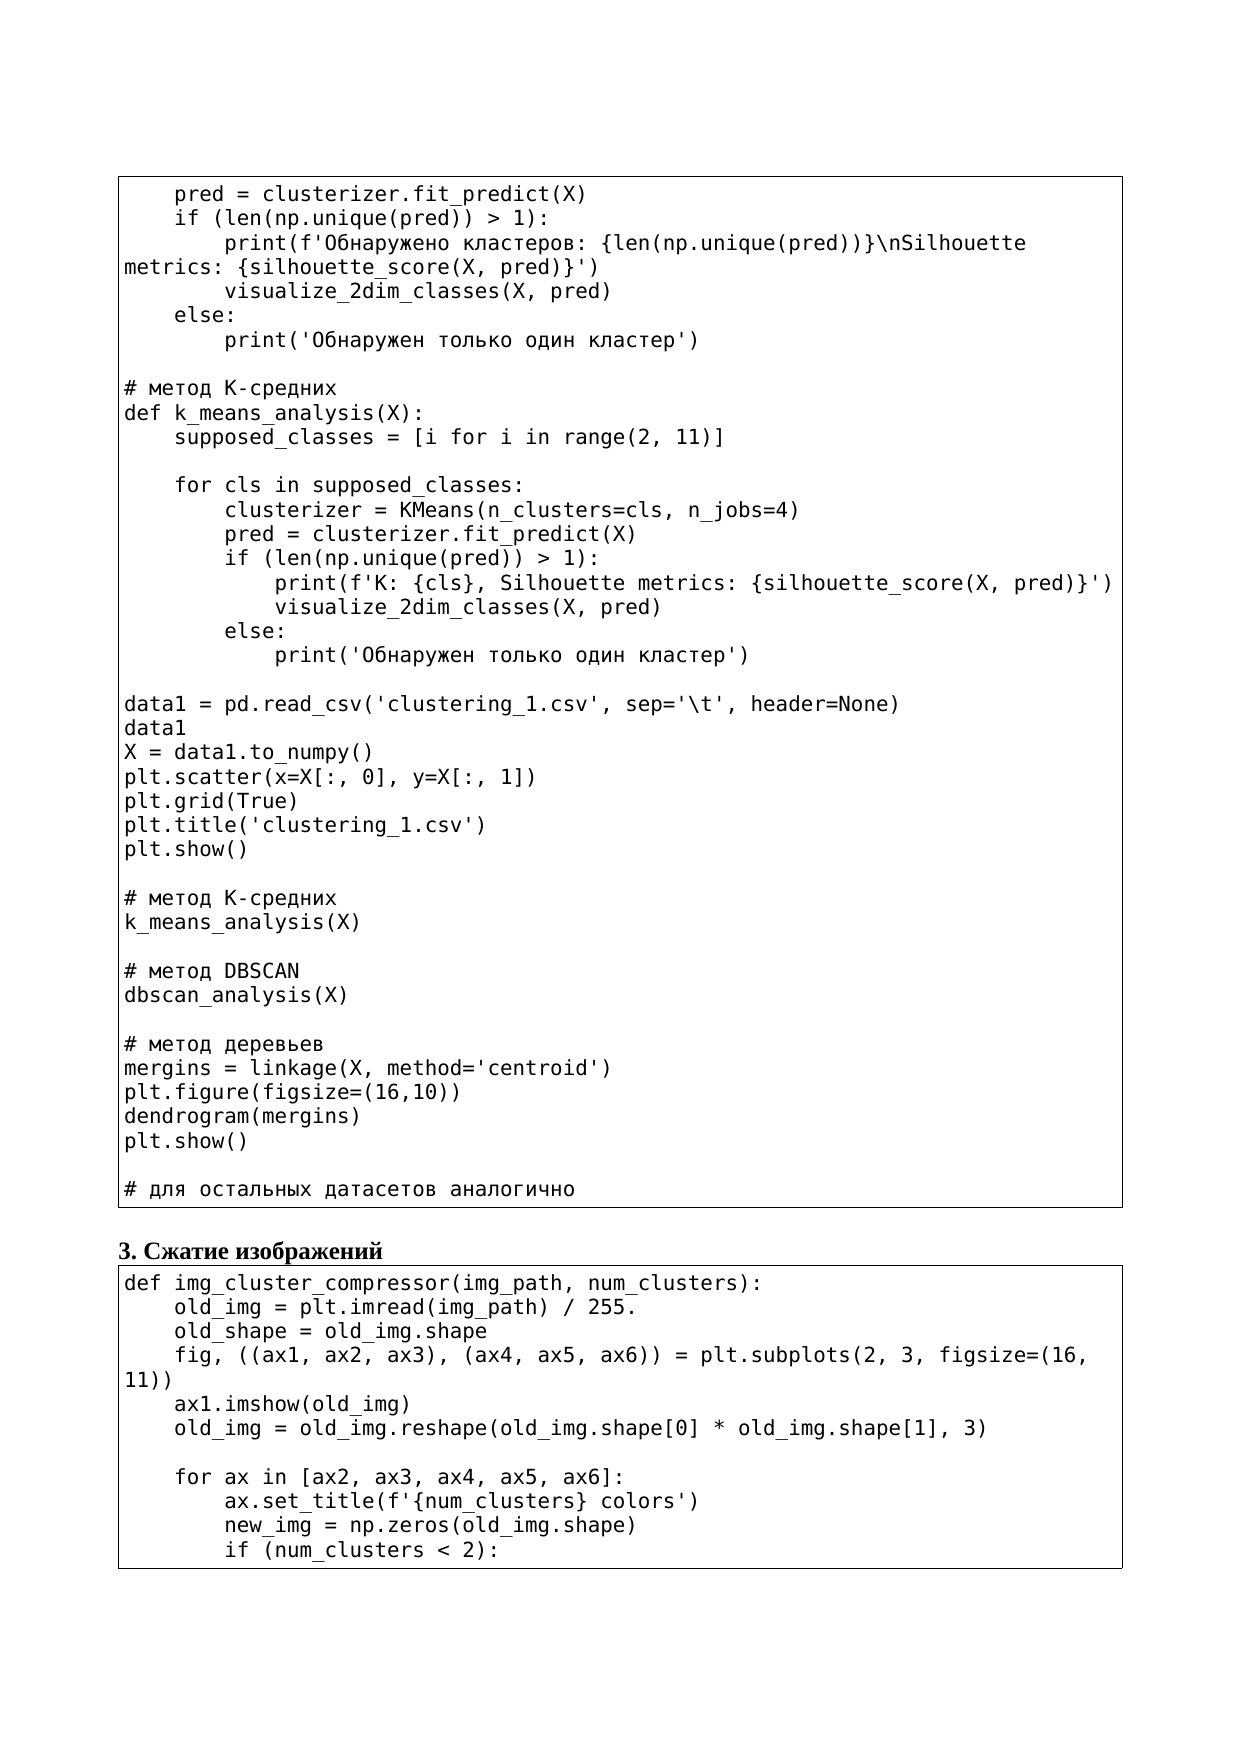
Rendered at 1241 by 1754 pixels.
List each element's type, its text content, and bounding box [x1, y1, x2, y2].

table_header pred = clusterizer.fit_predict(X) if (len(np.unique(pred)) > 1): print(f'Обнаружено кластеров: {len(np.unique(pred))}\nSilhouette metrics: {silhouette_score(X, pred)}') visualize_2dim_classes(X, pred) else: print('Обнаружен только один кластер') # метод К-средних def k_means_analysis(X): supposed_classes = [i for i in range(2, 11)] for cls in supposed_classes: clusterizer = KMeans(n_clusters=cls, n_jobs=4) pred = clusterizer.fit_predict(X) if (len(np.unique(pred)) > 1): print(f'K: {cls}, Silhouette metrics: {silhouette_score(X, pred)}') visualize_2dim_classes(X, pred) else: print('Обнаружен только один кластер') data1 = pd.read_csv('clustering_1.csv', sep='\t', header=None) data1 X = data1.to_numpy() plt.scatter(x=X[:, 0], y=X[:, 1]) plt.grid(True) plt.title('clustering_1.csv') plt.show() # метод К-средних k_means_analysis(X) # метод DBSCAN dbscan_analysis(X) # метод деревьев mergins = linkage(X, method='centroid') plt.figure(figsize=(16,10)) dendrogram(mergins) plt.show() # для остальных датасетов аналогично [119, 177, 1122, 1207]
table_header def img_cluster_compressor(img_path, num_clusters): old_img = plt.imread(img_path) / 255. old_shape = old_img.shape fig, ((ax1, ax2, ax3), (ax4, ax5, ax6)) = plt.subplots(2, 3, figsize=(16, 11)) ax1.imshow(old_img) old_img = old_img.reshape(old_img.shape[0] * old_img.shape[1], 3) for ax in [ax2, ax3, ax4, ax5, ax6]: ax.set_title(f'{num_clusters} colors') new_img = np.zeros(old_img.shape) if (num_clusters < 2): [119, 1266, 1122, 1568]
text 3. Сжатие изображений [118, 1236, 1122, 1265]
